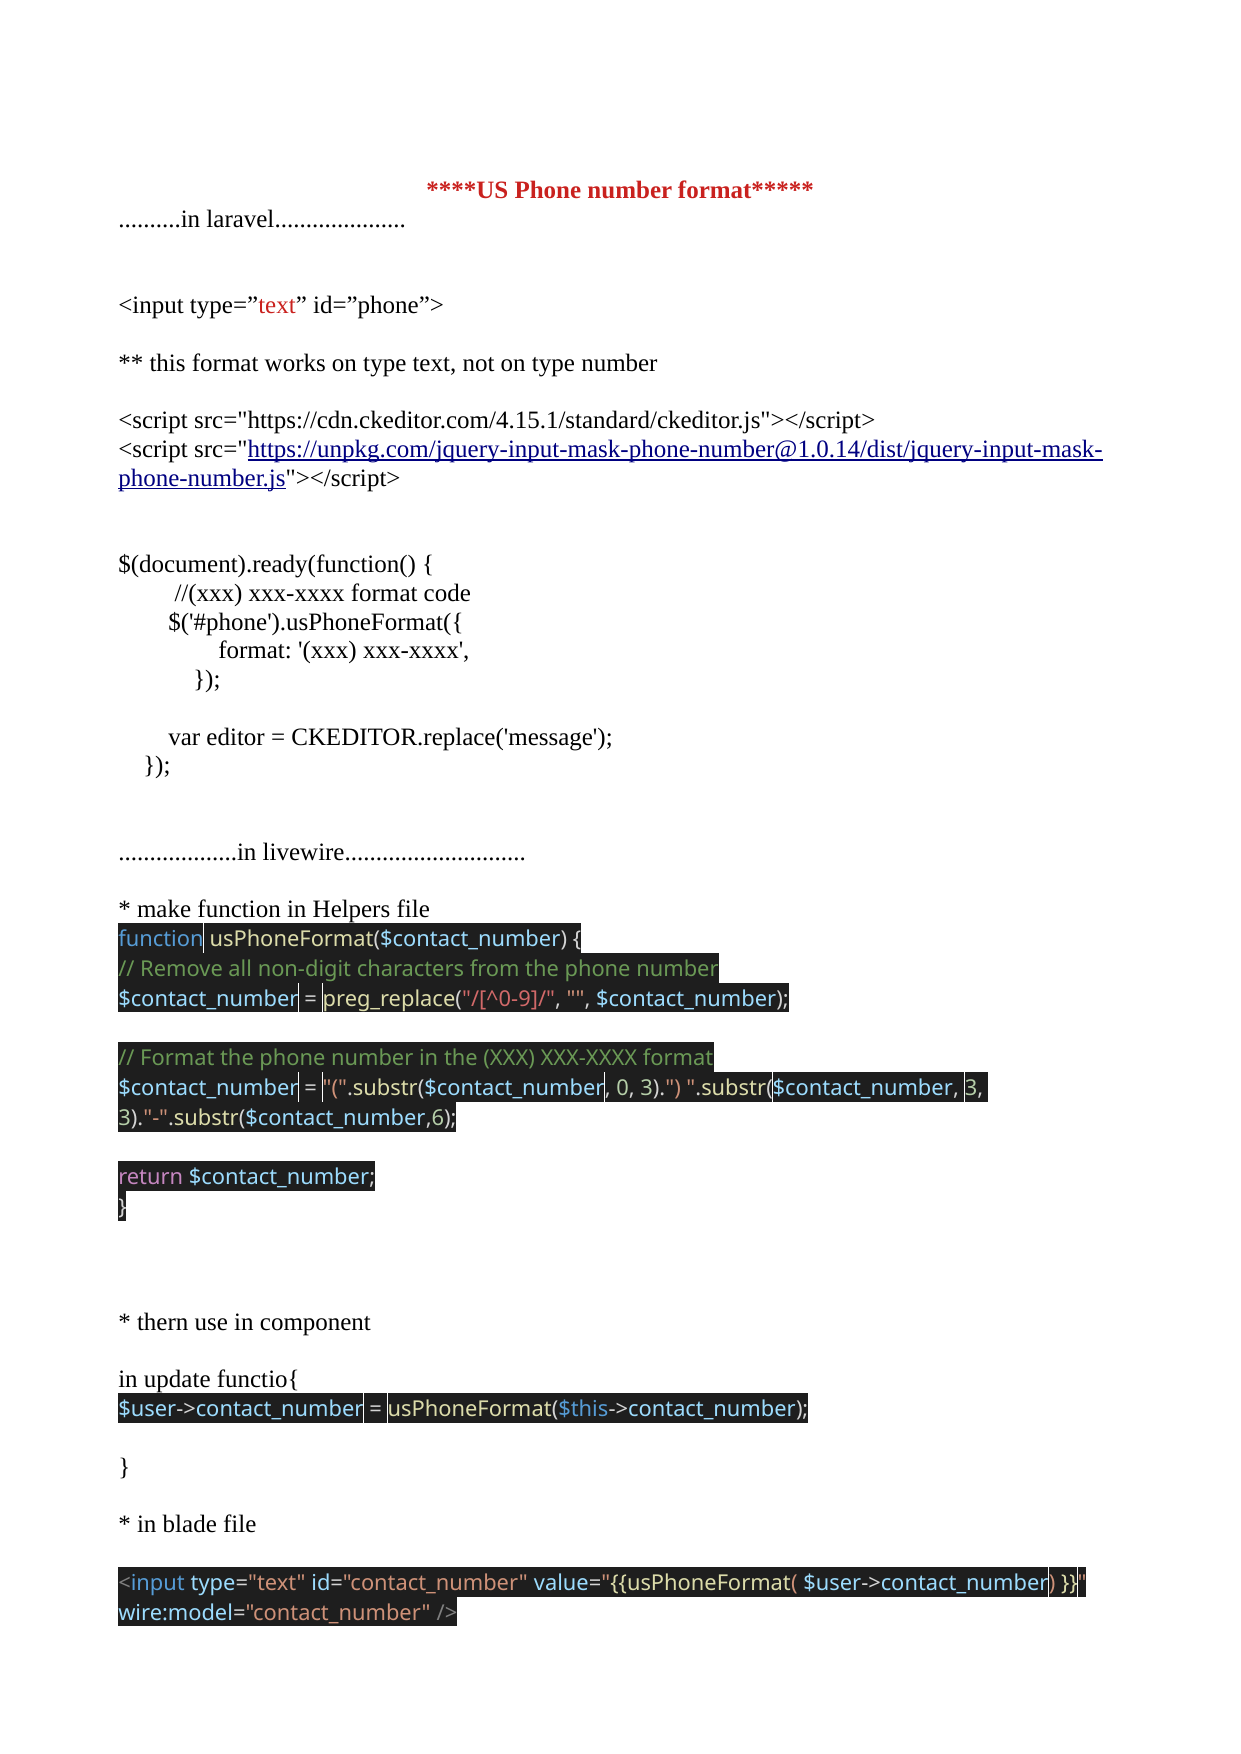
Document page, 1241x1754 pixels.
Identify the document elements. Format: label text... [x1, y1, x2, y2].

text function usPhoneFormat($contact_number) { [118, 923, 1122, 953]
text <script src="https://cdn.ckeditor.com/4.15.1/standard/ckeditor.js"></script> [118, 406, 1122, 434]
text $contact_number = preg_replace("/[^0-9]/", "", $contact_number); [118, 983, 1122, 1012]
text format: '(xxx) xxx-xxxx', [118, 636, 1122, 664]
text } [118, 1452, 1122, 1481]
text return $contact_number; [118, 1161, 1122, 1191]
text $contact_number = "(".substr($contact_number, 0, 3).") ".substr($contact_number, 3, 3)."-".substr($contact_number,6); [118, 1072, 1122, 1132]
text <input type=”text” id=”phone”> [118, 291, 1122, 319]
text }); [118, 664, 1122, 693]
text $('#phone').usPhoneFormat({ [118, 607, 1122, 636]
text <input type="text" id="contact_number" value="{{usPhoneFormat( $user->contact_number) }}" [118, 1567, 1122, 1597]
text ** this format works on type text, not on type number [118, 348, 1122, 377]
text wire:model="contact_number" /> [118, 1597, 1122, 1626]
text in update functio{ [118, 1364, 1122, 1393]
text }); [118, 751, 1122, 779]
text $(document).ready(function() { [118, 549, 1122, 578]
text var editor = CKEDITOR.replace('message'); [118, 722, 1122, 751]
text * thern use in component [118, 1307, 1122, 1336]
text // Format the phone number in the (XXX) XXX-XXXX format [118, 1042, 1122, 1072]
text ..........in laravel..................... [118, 204, 1122, 233]
text * make function in Helpers file [118, 894, 1122, 923]
text ...................in livewire............................. [118, 837, 1122, 866]
text $user->contact_number = usPhoneFormat($this->contact_number); [118, 1393, 1122, 1423]
text } [118, 1191, 1122, 1221]
text <script src="https://unpkg.com/jquery-input-mask-phone-number@1.0.14/dist/jquery-input-mask-phone-number.js"></script> [118, 434, 1122, 492]
text // Remove all non-digit characters from the phone number [118, 953, 1122, 983]
text //(xxx) xxx-xxxx format code [118, 578, 1122, 607]
text * in blade file [118, 1509, 1122, 1538]
text ****US Phone number format***** [118, 176, 1122, 204]
